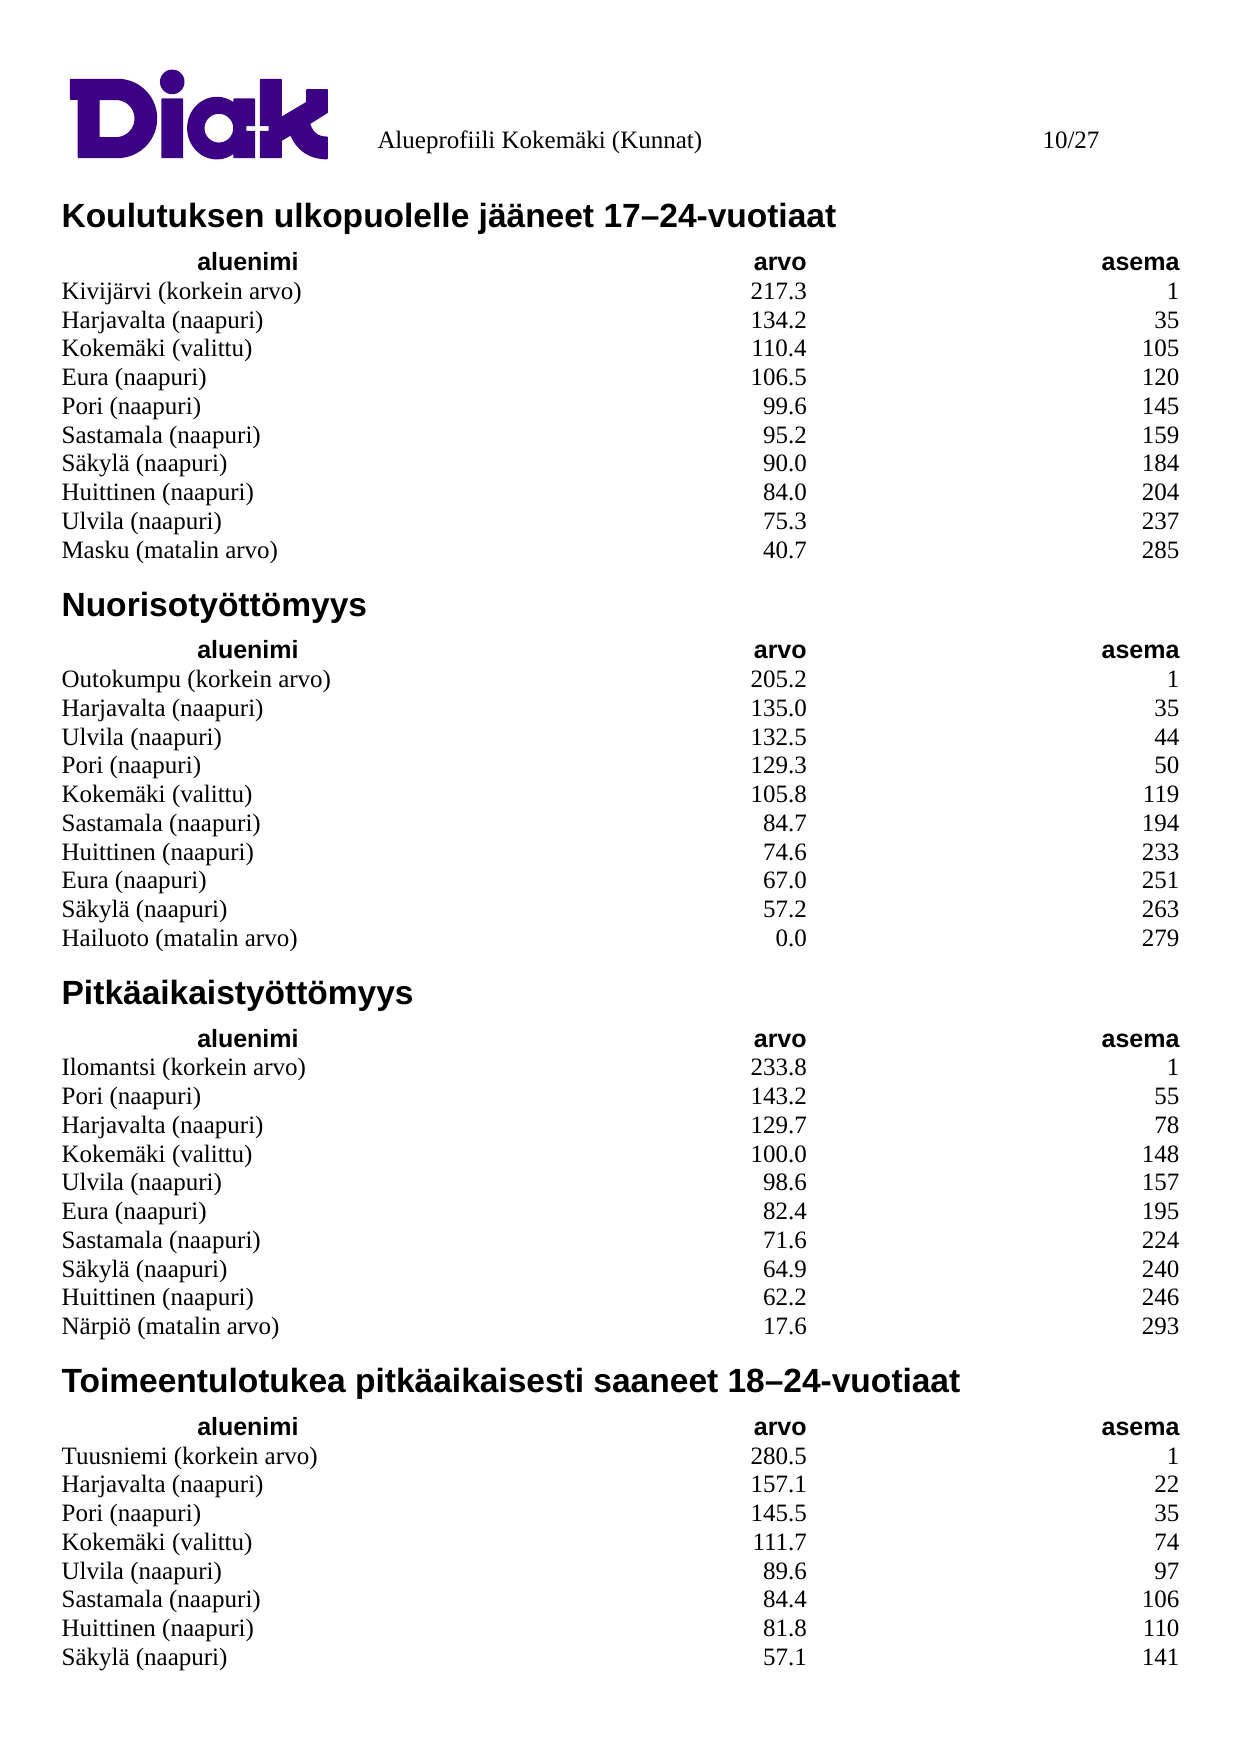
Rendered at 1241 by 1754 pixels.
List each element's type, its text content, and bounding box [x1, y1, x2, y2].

table_header aluenimi [61, 1024, 434, 1052]
table_cell Säkylä (naapuri) [61, 449, 434, 477]
table_cell Eura (naapuri) [61, 866, 434, 894]
table_cell 57.2 [434, 894, 806, 923]
table_cell 105 [806, 334, 1179, 362]
table_cell 194 [806, 808, 1179, 837]
table_cell 35 [806, 693, 1179, 722]
table_cell Sastamala (naapuri) [61, 1585, 434, 1613]
table_cell Pori (naapuri) [61, 1081, 434, 1110]
table_cell 95.2 [434, 420, 806, 448]
table_cell Harjavalta (naapuri) [61, 305, 434, 333]
table_cell 279 [806, 923, 1179, 952]
table_header aluenimi [61, 636, 434, 664]
table_cell Pori (naapuri) [61, 1498, 434, 1527]
table_cell Kokemäki (valittu) [61, 779, 434, 808]
subtitle Toimeentulotukea pitkäaikaisesti saaneet 18–24-vuotiaat [61, 1361, 1179, 1399]
table_cell 233 [806, 837, 1179, 866]
table_cell 263 [806, 894, 1179, 923]
table_cell 35 [806, 1498, 1179, 1527]
table_cell 1 [806, 1053, 1179, 1081]
table_cell 98.6 [434, 1168, 806, 1196]
table_cell 129.3 [434, 751, 806, 779]
table_cell 224 [806, 1225, 1179, 1254]
table_header asema [806, 247, 1179, 276]
table_cell Ulvila (naapuri) [61, 506, 434, 535]
table_cell 55 [806, 1081, 1179, 1110]
subtitle Pitkäaikaistyöttömyys [61, 973, 1179, 1011]
subtitle Nuorisotyöttömyys [61, 584, 1179, 623]
table_cell 217.3 [434, 276, 806, 305]
table_cell 129.7 [434, 1110, 806, 1139]
table_cell Kokemäki (valittu) [61, 1139, 434, 1167]
table_cell Pori (naapuri) [61, 391, 434, 420]
table_cell 57.1 [434, 1642, 806, 1671]
table_cell 0.0 [434, 923, 806, 952]
table_cell 233.8 [434, 1053, 806, 1081]
table_cell 251 [806, 866, 1179, 894]
table_header arvo [434, 247, 806, 276]
table_cell Eura (naapuri) [61, 1196, 434, 1225]
table_cell 99.6 [434, 391, 806, 420]
table_cell Ulvila (naapuri) [61, 1556, 434, 1584]
table_cell Ulvila (naapuri) [61, 1168, 434, 1196]
table_cell 240 [806, 1254, 1179, 1282]
table_header arvo [434, 1412, 806, 1441]
table_cell 157.1 [434, 1470, 806, 1498]
table_cell 89.6 [434, 1556, 806, 1584]
table_cell 159 [806, 420, 1179, 448]
table_header arvo [434, 1024, 806, 1052]
table_cell 145 [806, 391, 1179, 420]
table_cell Ulvila (naapuri) [61, 722, 434, 751]
table_cell 106 [806, 1585, 1179, 1613]
table_cell 78 [806, 1110, 1179, 1139]
table_cell 17.6 [434, 1311, 806, 1340]
table_header aluenimi [61, 247, 434, 276]
table_cell Säkylä (naapuri) [61, 1642, 434, 1671]
subtitle Koulutuksen ulkopuolelle jääneet 17–24-vuotiaat [61, 196, 1179, 235]
table_cell Tuusniemi (korkein arvo) [61, 1441, 434, 1469]
table_cell 74.6 [434, 837, 806, 866]
table_cell 111.7 [434, 1527, 806, 1556]
table_cell 84.0 [434, 477, 806, 506]
table_cell 119 [806, 779, 1179, 808]
table_cell 90.0 [434, 449, 806, 477]
table_cell 1 [806, 664, 1179, 693]
table_cell 22 [806, 1470, 1179, 1498]
table_cell 120 [806, 362, 1179, 391]
table_cell 148 [806, 1139, 1179, 1167]
table_cell Huittinen (naapuri) [61, 837, 434, 866]
table_cell 82.4 [434, 1196, 806, 1225]
table_cell Kivijärvi (korkein arvo) [61, 276, 434, 305]
table_cell 293 [806, 1311, 1179, 1340]
table_cell 44 [806, 722, 1179, 751]
table_header asema [806, 1412, 1179, 1441]
table_cell 71.6 [434, 1225, 806, 1254]
table_cell Sastamala (naapuri) [61, 1225, 434, 1254]
table_cell 62.2 [434, 1283, 806, 1311]
table_cell 110.4 [434, 334, 806, 362]
table_cell Ilomantsi (korkein arvo) [61, 1053, 434, 1081]
table_cell 81.8 [434, 1613, 806, 1642]
table_cell Huittinen (naapuri) [61, 1613, 434, 1642]
table_cell 205.2 [434, 664, 806, 693]
table_cell 64.9 [434, 1254, 806, 1282]
table_cell 75.3 [434, 506, 806, 535]
table_cell 50 [806, 751, 1179, 779]
table_cell Kokemäki (valittu) [61, 334, 434, 362]
table_cell 184 [806, 449, 1179, 477]
table_cell 40.7 [434, 535, 806, 563]
table_cell 84.4 [434, 1585, 806, 1613]
table_cell 285 [806, 535, 1179, 563]
table_cell 35 [806, 305, 1179, 333]
table_cell Sastamala (naapuri) [61, 808, 434, 837]
table_header asema [806, 636, 1179, 664]
table_cell Kokemäki (valittu) [61, 1527, 434, 1556]
table_header aluenimi [61, 1412, 434, 1441]
table_cell Masku (matalin arvo) [61, 535, 434, 563]
table_cell 105.8 [434, 779, 806, 808]
table_cell Eura (naapuri) [61, 362, 434, 391]
table_cell Huittinen (naapuri) [61, 1283, 434, 1311]
table_cell 157 [806, 1168, 1179, 1196]
table_cell 1 [806, 1441, 1179, 1469]
table_cell Säkylä (naapuri) [61, 894, 434, 923]
table_cell 132.5 [434, 722, 806, 751]
table_cell 134.2 [434, 305, 806, 333]
table_cell 246 [806, 1283, 1179, 1311]
table_header arvo [434, 636, 806, 664]
table_cell 195 [806, 1196, 1179, 1225]
table_cell 280.5 [434, 1441, 806, 1469]
table_cell 204 [806, 477, 1179, 506]
table_cell 97 [806, 1556, 1179, 1584]
table_cell 84.7 [434, 808, 806, 837]
table_cell Harjavalta (naapuri) [61, 1470, 434, 1498]
table_cell 100.0 [434, 1139, 806, 1167]
table_cell 237 [806, 506, 1179, 535]
table_cell 110 [806, 1613, 1179, 1642]
table_cell Hailuoto (matalin arvo) [61, 923, 434, 952]
table_cell 145.5 [434, 1498, 806, 1527]
table_cell 67.0 [434, 866, 806, 894]
table_cell 1 [806, 276, 1179, 305]
table_cell Säkylä (naapuri) [61, 1254, 434, 1282]
table_cell Närpiö (matalin arvo) [61, 1311, 434, 1340]
table_cell Harjavalta (naapuri) [61, 693, 434, 722]
table_cell Pori (naapuri) [61, 751, 434, 779]
table_cell 106.5 [434, 362, 806, 391]
table_header asema [806, 1024, 1179, 1052]
table_cell 141 [806, 1642, 1179, 1671]
table_cell Outokumpu (korkein arvo) [61, 664, 434, 693]
table_cell Sastamala (naapuri) [61, 420, 434, 448]
table_cell 143.2 [434, 1081, 806, 1110]
table_cell Harjavalta (naapuri) [61, 1110, 434, 1139]
table_cell 135.0 [434, 693, 806, 722]
table_cell 74 [806, 1527, 1179, 1556]
table_cell Huittinen (naapuri) [61, 477, 434, 506]
